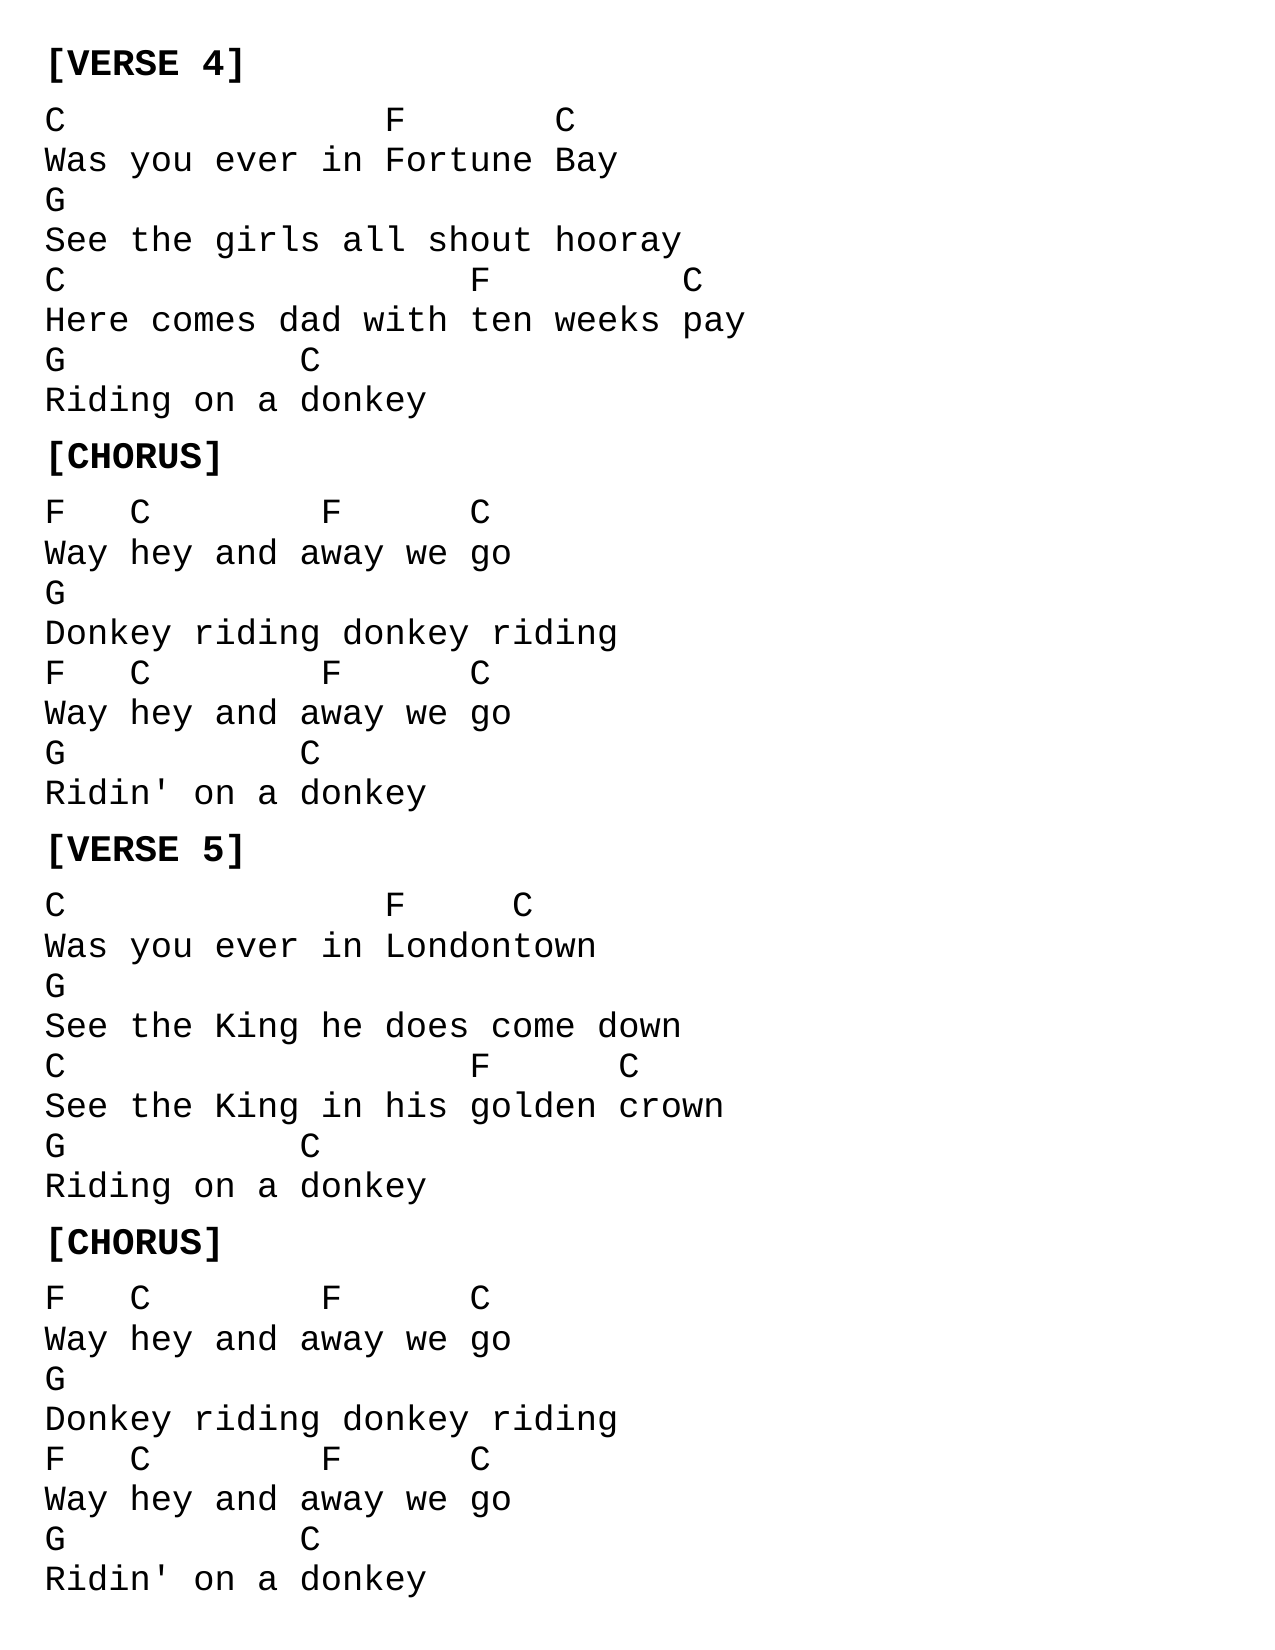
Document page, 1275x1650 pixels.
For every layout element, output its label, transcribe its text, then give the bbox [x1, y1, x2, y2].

text C F C [44, 262, 1098, 302]
text G [44, 182, 1098, 222]
text G C [44, 1128, 1098, 1168]
text Ridin' on a donkey [44, 775, 1098, 815]
text F C F C [44, 1280, 1098, 1320]
text Here comes dad with ten weeks pay [44, 302, 1098, 342]
text Donkey riding donkey riding [44, 1401, 1098, 1441]
text G [44, 1361, 1098, 1401]
text G [44, 575, 1098, 615]
subtitle [VERSE 5] [44, 830, 1098, 873]
text F C F C [44, 655, 1098, 695]
text See the King he does come down [44, 1008, 1098, 1048]
text Donkey riding donkey riding [44, 615, 1098, 655]
text G C [44, 342, 1098, 382]
text Was you ever in Fortune Bay [44, 142, 1098, 182]
text C F C [44, 102, 1098, 142]
text Way hey and away we go [44, 1481, 1098, 1521]
text F C F C [44, 1441, 1098, 1481]
text Was you ever in Londontown [44, 927, 1098, 968]
text Ridin' on a donkey [44, 1561, 1098, 1601]
text Way hey and away we go [44, 1320, 1098, 1361]
text Way hey and away we go [44, 534, 1098, 575]
subtitle [VERSE 4] [44, 44, 1098, 87]
subtitle [CHORUS] [44, 437, 1098, 480]
text See the King in his golden crown [44, 1088, 1098, 1128]
text Riding on a donkey [44, 382, 1098, 422]
text G [44, 968, 1098, 1008]
text F C F C [44, 494, 1098, 534]
text G C [44, 735, 1098, 775]
subtitle [CHORUS] [44, 1223, 1098, 1266]
text See the girls all shout hooray [44, 222, 1098, 262]
text C F C [44, 887, 1098, 927]
text C F C [44, 1048, 1098, 1088]
text Way hey and away we go [44, 695, 1098, 735]
text Riding on a donkey [44, 1168, 1098, 1208]
text G C [44, 1521, 1098, 1561]
